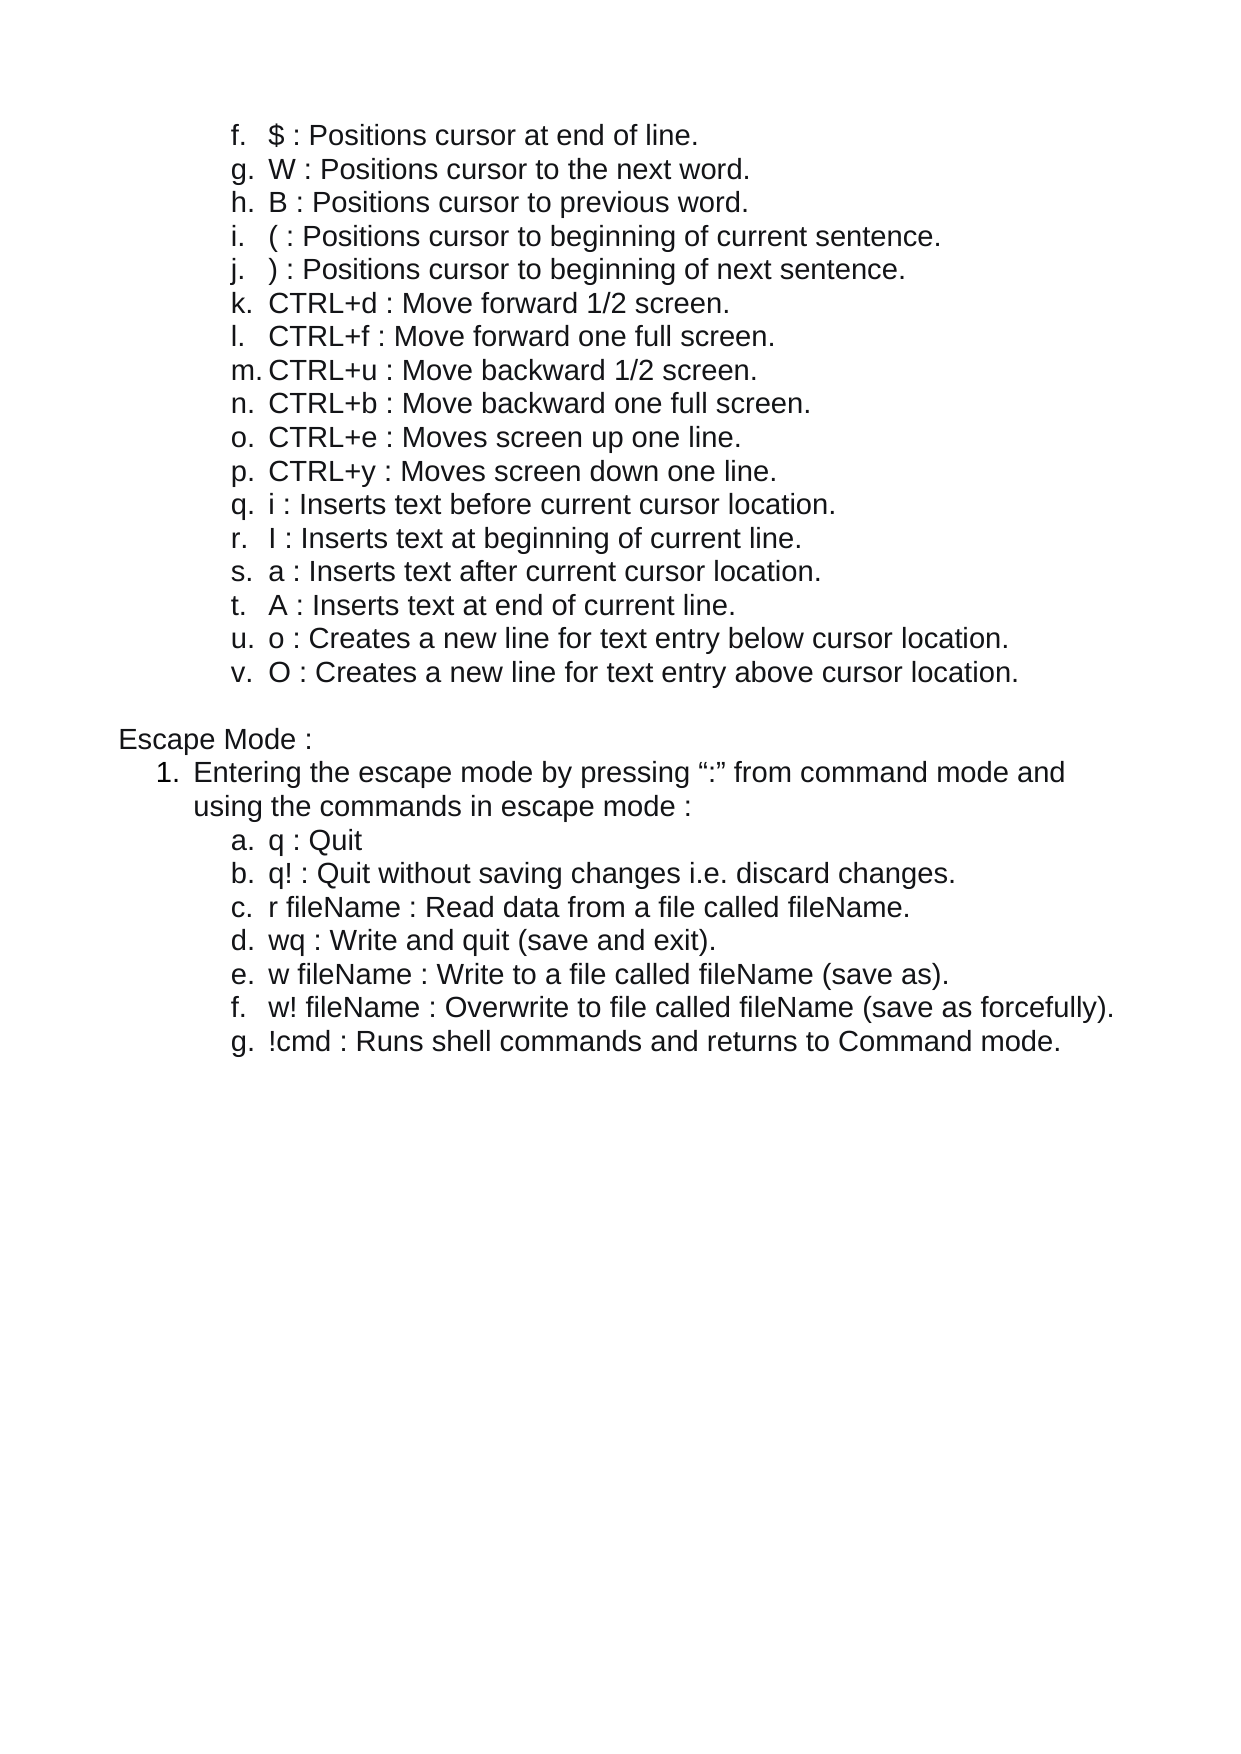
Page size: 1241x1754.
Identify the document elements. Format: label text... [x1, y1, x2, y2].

list ) : Positions cursor to beginning of next sentence. [231, 252, 1122, 286]
list a : Inserts text after current cursor location. [231, 554, 1122, 588]
list I : Inserts text at beginning of current line. [231, 521, 1122, 554]
list !cmd : Runs shell commands and returns to Command mode. [231, 1024, 1122, 1057]
list i : Inserts text before current cursor location. [231, 487, 1122, 521]
list CTRL+b : Move backward one full screen. [231, 386, 1122, 420]
list O : Creates a new line for text entry above cursor location. [231, 655, 1122, 688]
list W : Positions cursor to the next word. [231, 152, 1122, 185]
list r fileName : Read data from a file called fileName. [231, 889, 1122, 923]
list Entering the escape mode by pressing “:” from command mode and using the commands in escape mode : [156, 755, 1122, 822]
list q : Quit [231, 822, 1122, 856]
list CTRL+u : Move backward 1/2 screen. [231, 353, 1122, 386]
text Escape Mode : [118, 722, 1122, 755]
list q! : Quit without saving changes i.e. discard changes. [231, 856, 1122, 889]
list $ : Positions cursor at end of line. [231, 118, 1122, 152]
list B : Positions cursor to previous word. [231, 185, 1122, 219]
list CTRL+d : Move forward 1/2 screen. [231, 286, 1122, 319]
list A : Inserts text at end of current line. [231, 588, 1122, 621]
list CTRL+y : Moves screen down one line. [231, 453, 1122, 487]
list wq : Write and quit (save and exit). [231, 923, 1122, 957]
list CTRL+e : Moves screen up one line. [231, 420, 1122, 453]
list CTRL+f : Move forward one full screen. [231, 319, 1122, 353]
list o : Creates a new line for text entry below cursor location. [231, 621, 1122, 655]
list ( : Positions cursor to beginning of current sentence. [231, 219, 1122, 252]
list w fileName : Write to a file called fileName (save as). [231, 957, 1122, 990]
list w! fileName : Overwrite to file called fileName (save as forcefully). [231, 990, 1122, 1024]
